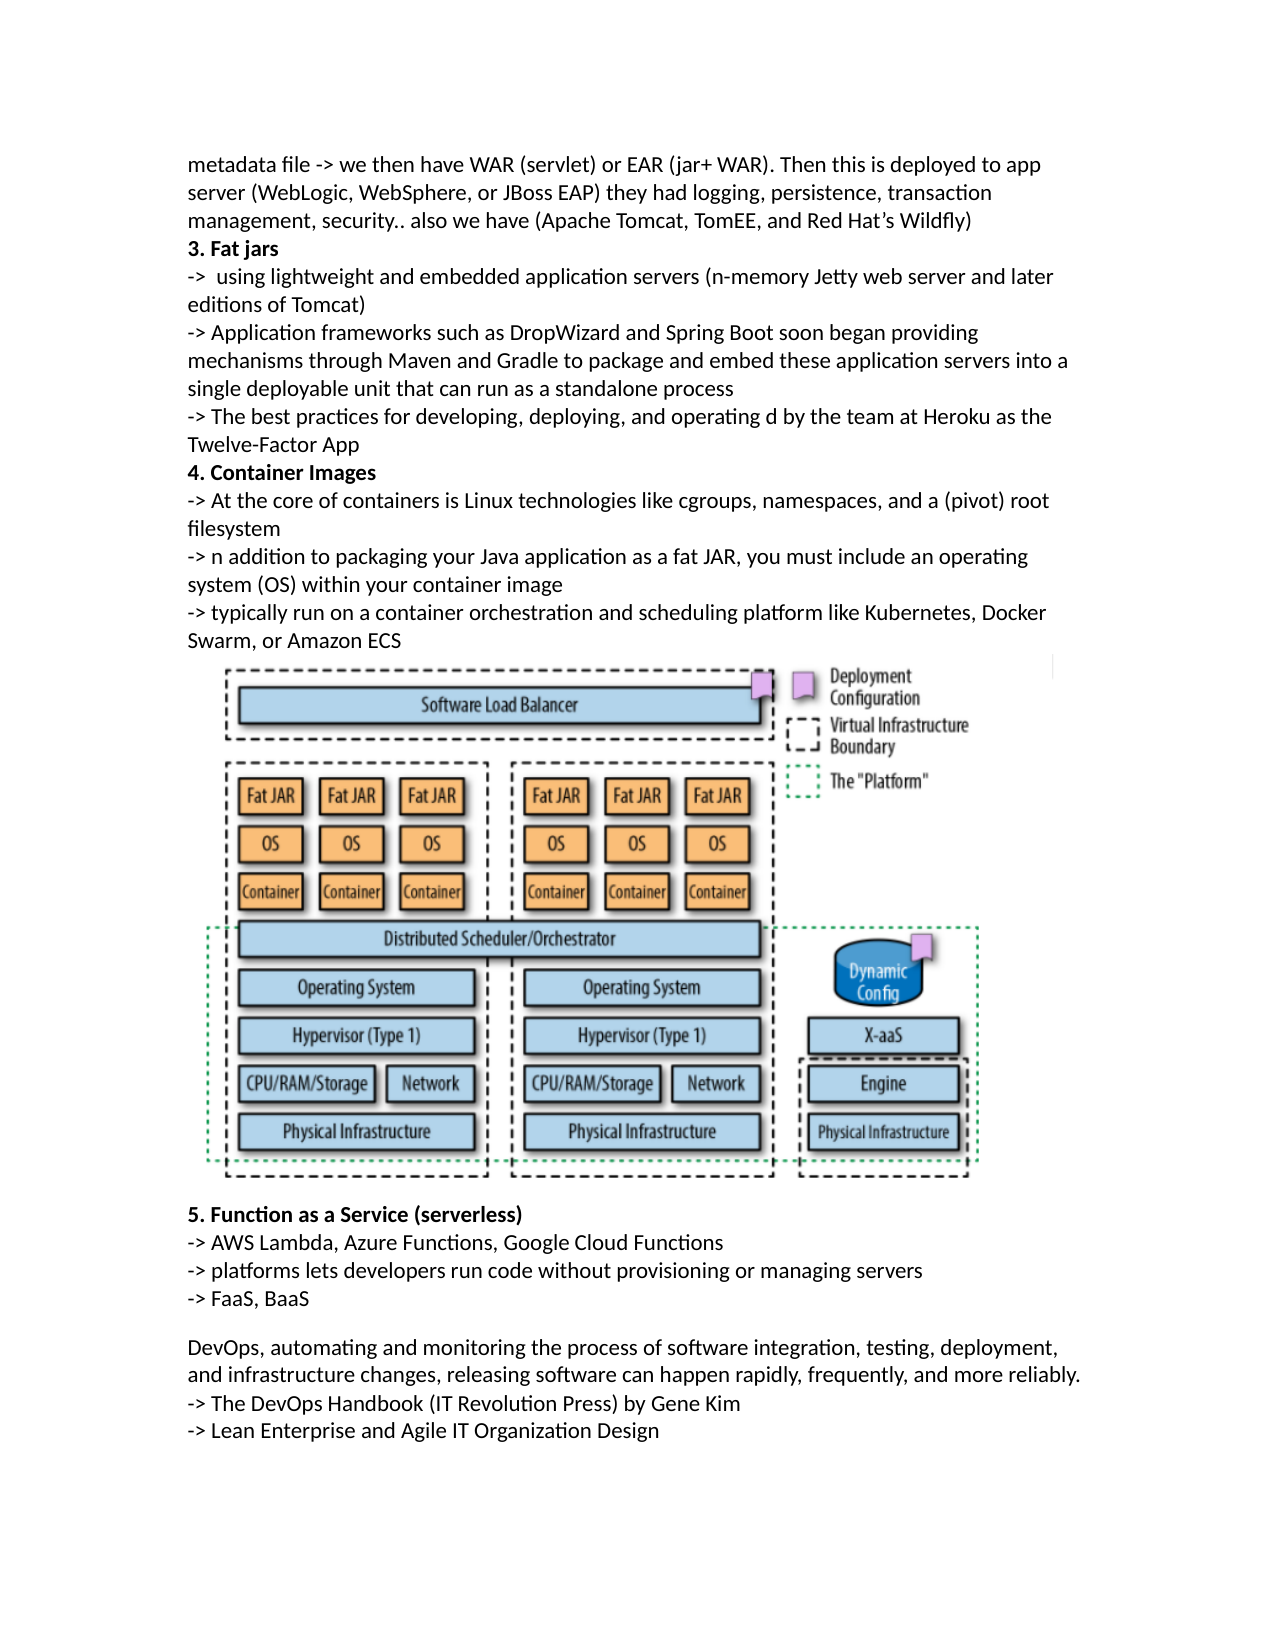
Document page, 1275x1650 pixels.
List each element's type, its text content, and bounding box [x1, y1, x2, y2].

text metadata file -> we then have WAR (servlet) or EAR (jar+ WAR). Then this is deployed to app server (WebLogic, WebSphere, or JBoss EAP) they had logging, persistence, transaction management, security.. also we have (Apache Tomcat, TomEE, and Red Hat’s Wildfly) 3. Fat jars -> using lightweight and embedded application servers (n-memory Jetty web server and later editions of Tomcat) -> Application frameworks such as DropWizard and Spring Boot soon began providing mechanisms through Maven and Gradle to package and embed these application servers into a single deployable unit that can run as a standalone process -> The best practices for developing, deploying, and operating d by the team at Heroku as the Twelve-Factor App 4. Container Images -> At the core of containers is Linux technologies like cgroups, namespaces, and a (pivot) root filesystem -> n addition to packaging your Java application as a fat JAR, you must include an operating system (OS) within your container image -> typically run on a container orchestration and scheduling platform like Kubernetes, Docker Swarm, or Amazon ECS 5. Function as a Service (serverless) -> AWS Lambda, Azure Functions, Google Cloud Functions -> platforms lets developers run code without provisioning or managing servers -> FaaS, BaaS [187, 150, 1087, 1312]
text DevOps, automating and monitoring the process of software integration, testing, deployment, and infrastructure changes, releasing software can happen rapidly, frequently, and more reliably. -> The DevOps Handbook (IT Revolution Press) by Gene Kim -> Lean Enterprise and Agile IT Organization Design [187, 1333, 1087, 1445]
